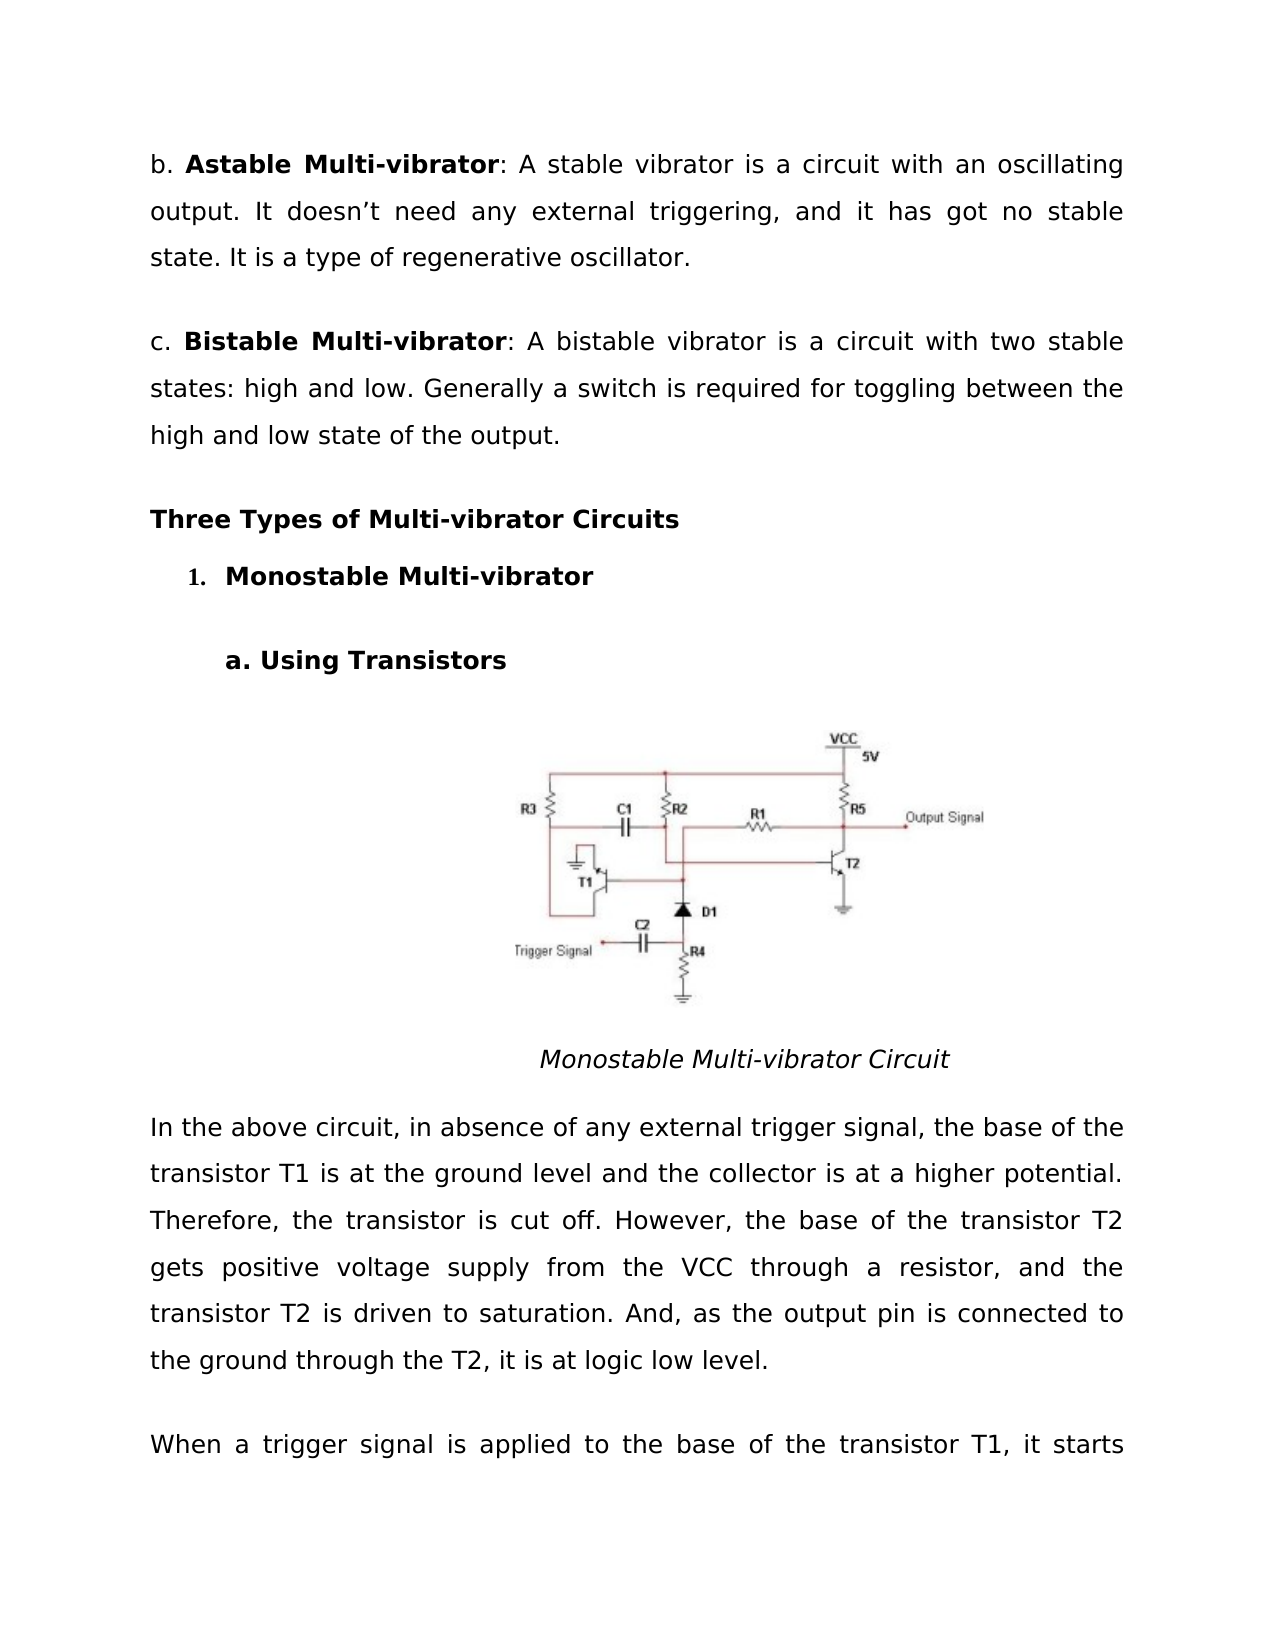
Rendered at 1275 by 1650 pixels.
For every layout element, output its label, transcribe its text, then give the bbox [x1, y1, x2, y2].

text In the above circuit, in absence of any external trigger signal, the base of the transistor T1 is at the ground level and the collector is at a higher potential. Therefore, the transistor is cut off. However, the base of the transistor T2 gets positive voltage supply from the VCC through a resistor, and the transistor T2 is driven to saturation. And, as the output pin is connected to the ground through the T2, it is at logic low level. [150, 1113, 1125, 1375]
picture [515, 730, 984, 1008]
subtitle Three Types of Multi-vibrator Circuits [150, 505, 1125, 534]
text c. Bistable Multi-vibrator: A bistable vibrator is a circuit with two stable states: high and low. Generally a switch is required for toggling between the high and low state of the output. [150, 327, 1125, 450]
text Monostable Multi-vibrator Circuit [150, 1046, 1125, 1075]
text a. Using Transistors [225, 646, 1125, 676]
text b. Astable Multi-vibrator: A stable vibrator is a circuit with an oscillating output. It doesn’t need any external triggering, and it has got no stable state. It is a type of regenerative oscillator. [150, 150, 1125, 272]
list Monostable Multi-vibrator [187, 562, 1125, 591]
text When a trigger signal is applied to the base of the transistor T1, it starts [150, 1430, 1125, 1459]
